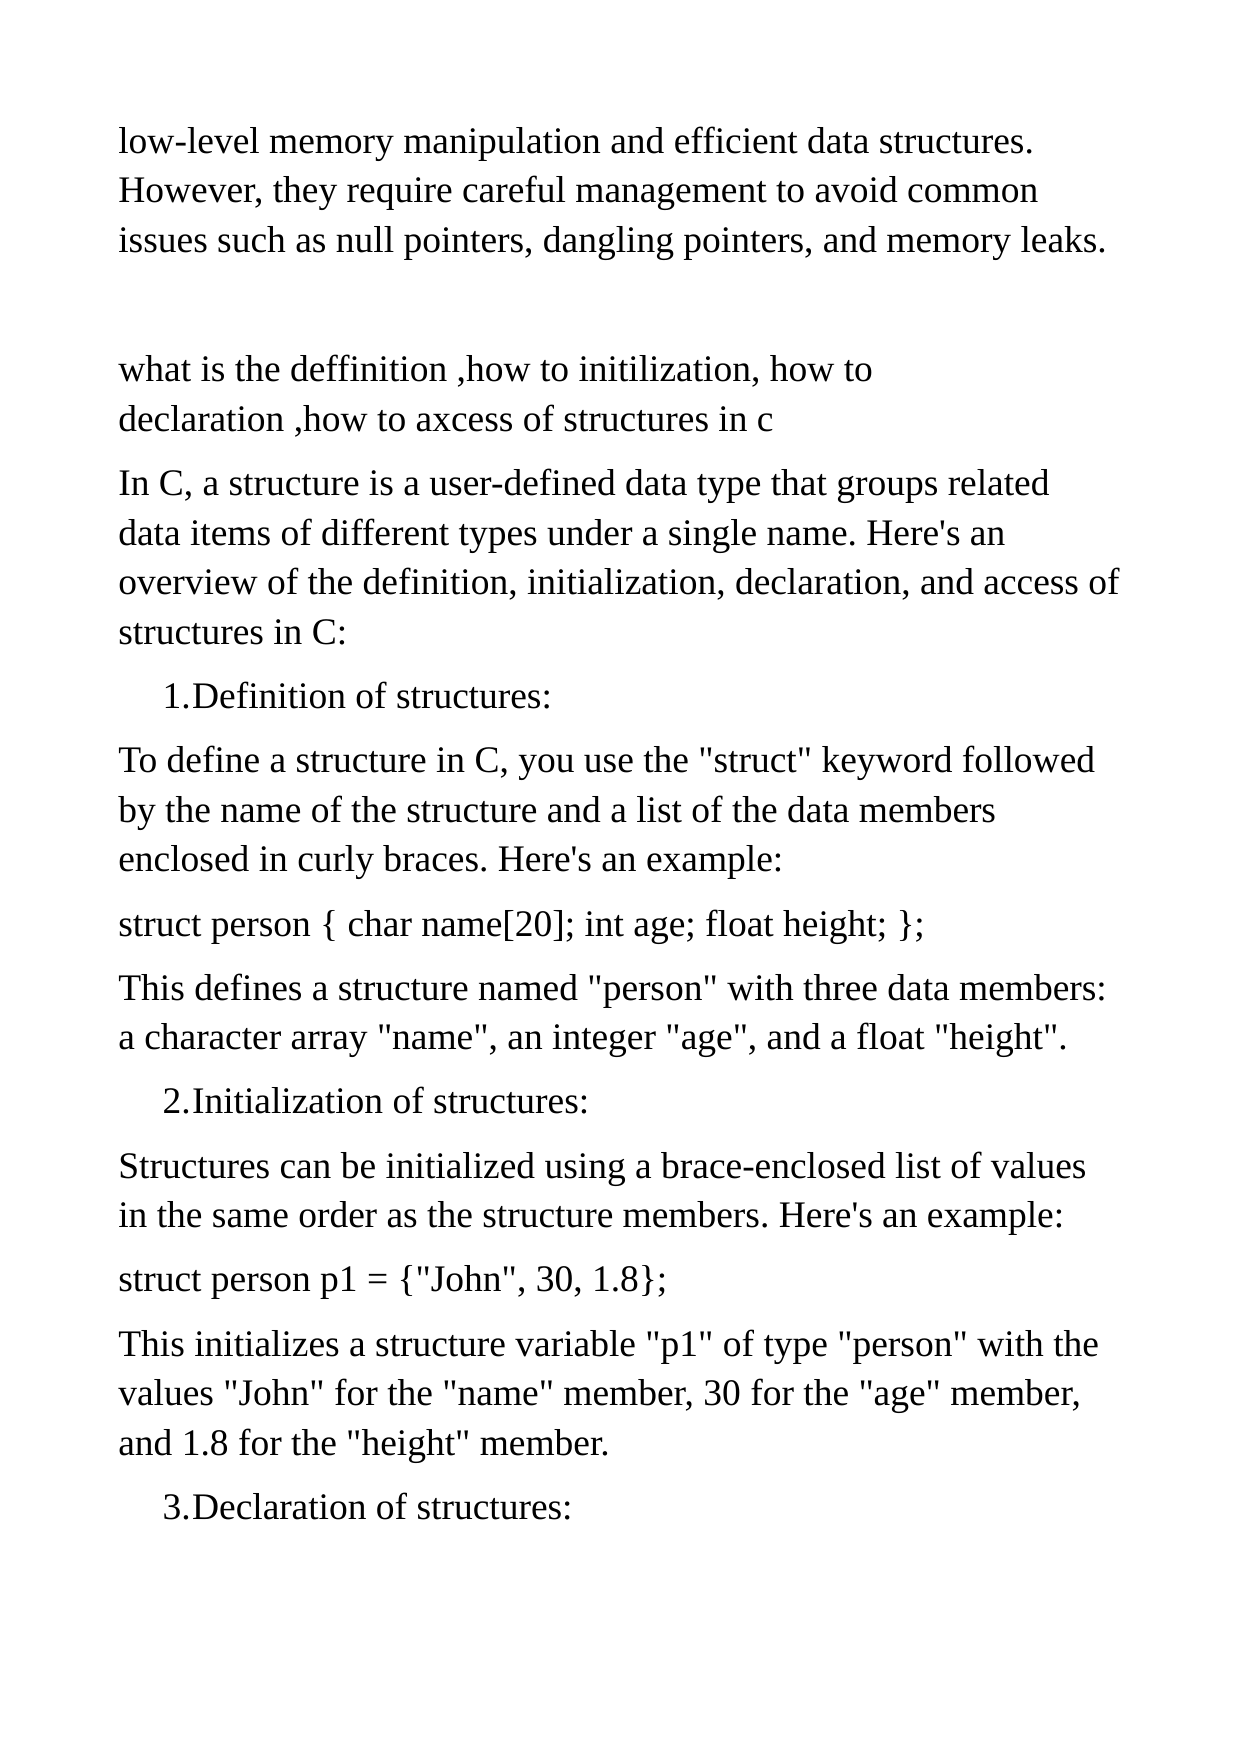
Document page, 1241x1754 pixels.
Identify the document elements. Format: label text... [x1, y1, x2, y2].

text struct person { char name[20]; int age; float height; }; [118, 901, 1122, 944]
text what is the deffinition ,how to initilization, how to declaration ,how to axcess of structures in c [118, 347, 1122, 439]
list Initialization of structures: [162, 1079, 1122, 1122]
text low-level memory manipulation and efficient data structures. However, they require careful management to avoid common issues such as null pointers, dangling pointers, and memory leaks. [118, 118, 1122, 260]
text To define a structure in C, you use the "struct" keyword followed by the name of the structure and a list of the data members enclosed in curly braces. Here's an example: [118, 738, 1122, 880]
text This initializes a structure variable "p1" of type "person" with the values "John" for the "name" member, 30 for the "age" member, and 1.8 for the "height" member. [118, 1321, 1122, 1463]
text This defines a structure named "person" with three data members: a character array "name", an integer "age", and a float "height". [118, 965, 1122, 1058]
text struct person p1 = {"John", 30, 1.8}; [118, 1257, 1122, 1300]
list Declaration of structures: [162, 1484, 1122, 1527]
text Structures can be initialized using a brace-enclosed list of values in the same order as the structure members. Here's an example: [118, 1143, 1122, 1236]
list Definition of structures: [162, 673, 1122, 717]
text In C, a structure is a user-defined data type that groups related data items of different types under a single name. Here's an overview of the definition, initialization, declaration, and access of structures in C: [118, 461, 1122, 652]
